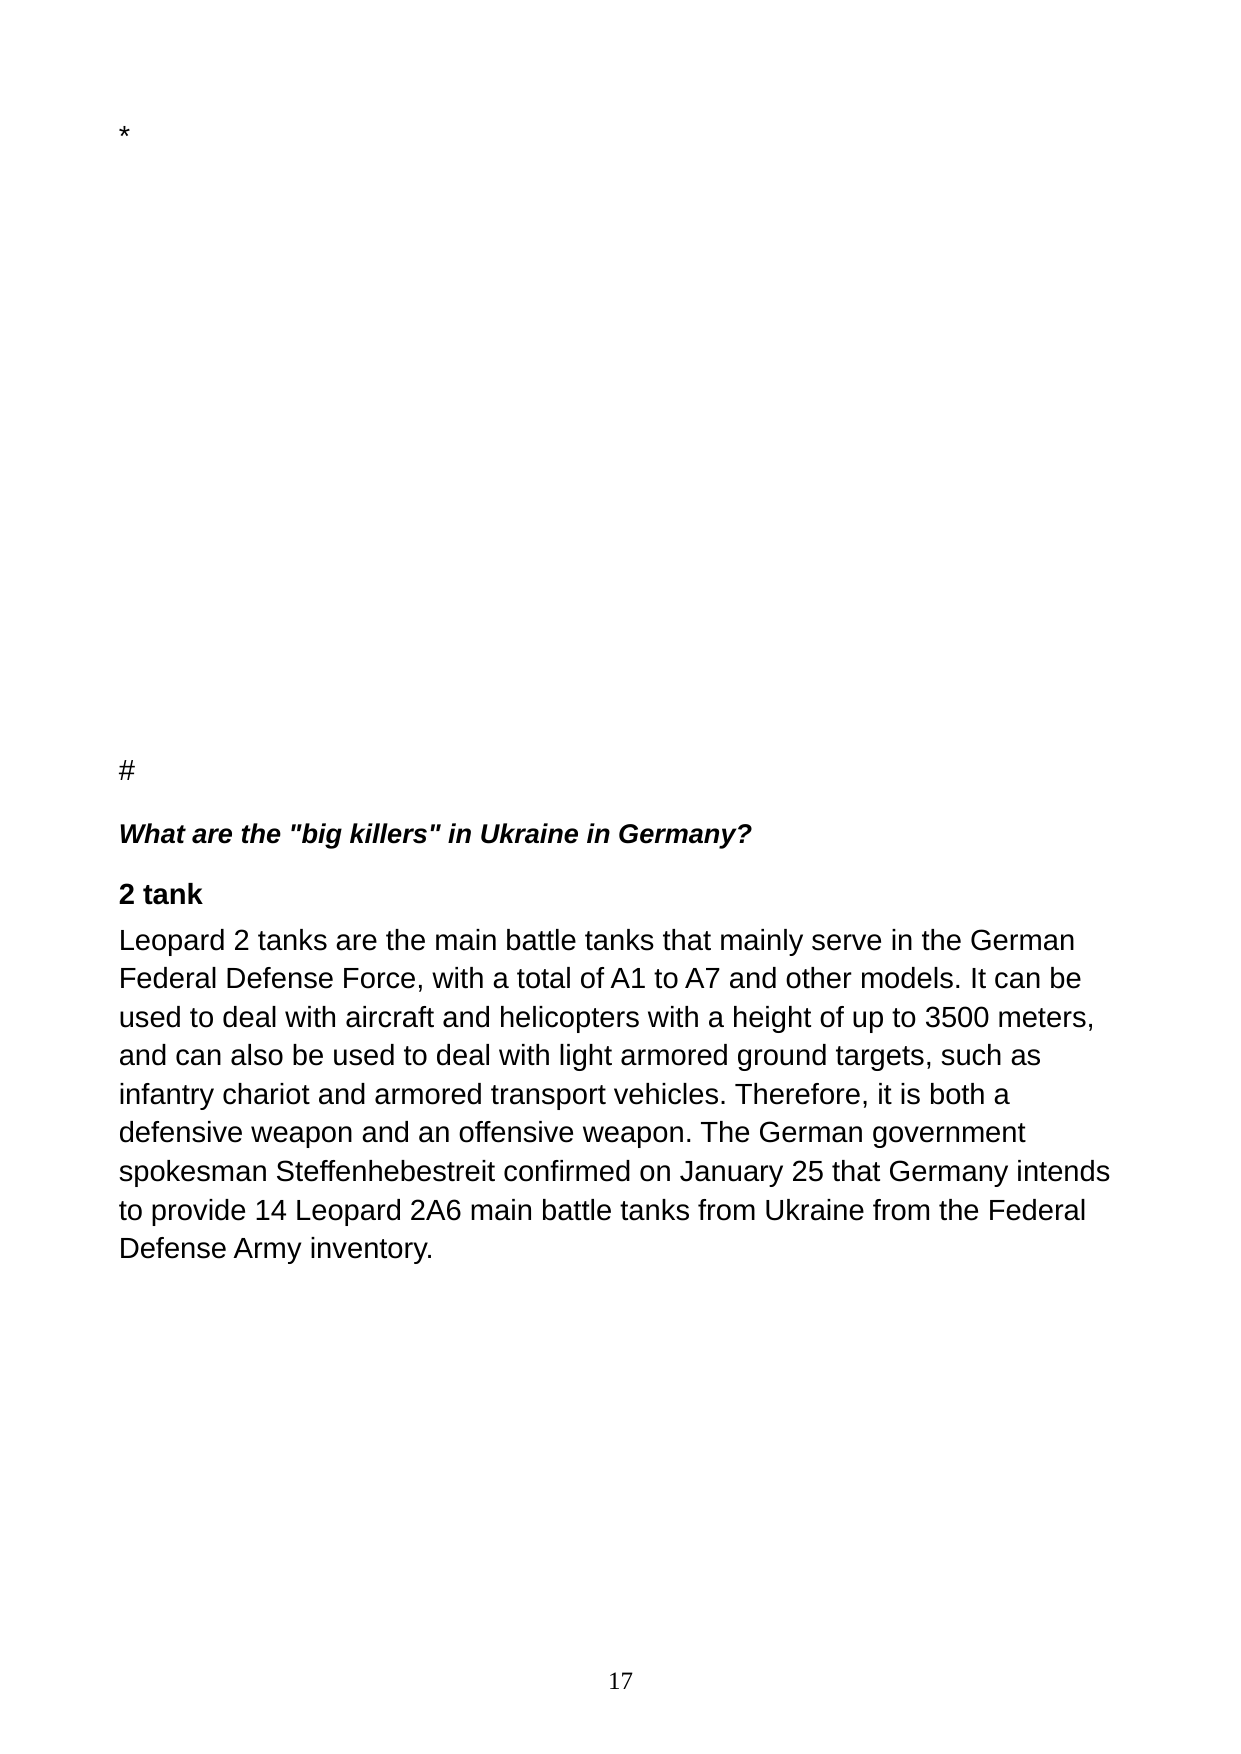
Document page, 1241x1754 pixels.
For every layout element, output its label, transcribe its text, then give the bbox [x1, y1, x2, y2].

subtitle What are the "big killers" in Ukraine in Germany? [118, 818, 1122, 849]
text * # [118, 118, 1122, 786]
subtitle 2 tank [118, 877, 1122, 910]
text Leopard 2 tanks are the main battle tanks that mainly serve in the German Federal Defense Force, with a total of A1 to A7 and other models. It can be used to deal with aircraft and helicopters with a height of up to 3500 meters, and can also be used to deal with light armored ground targets, such as infantry chariot and armored transport vehicles. Therefore, it is both a defensive weapon and an offensive weapon. The German government spokesman Steffenhebestreit confirmed on January 25 that Germany intends to provide 14 Leopard 2A6 main battle tanks from Ukraine from the Federal Defense Army inventory. [118, 923, 1122, 1264]
